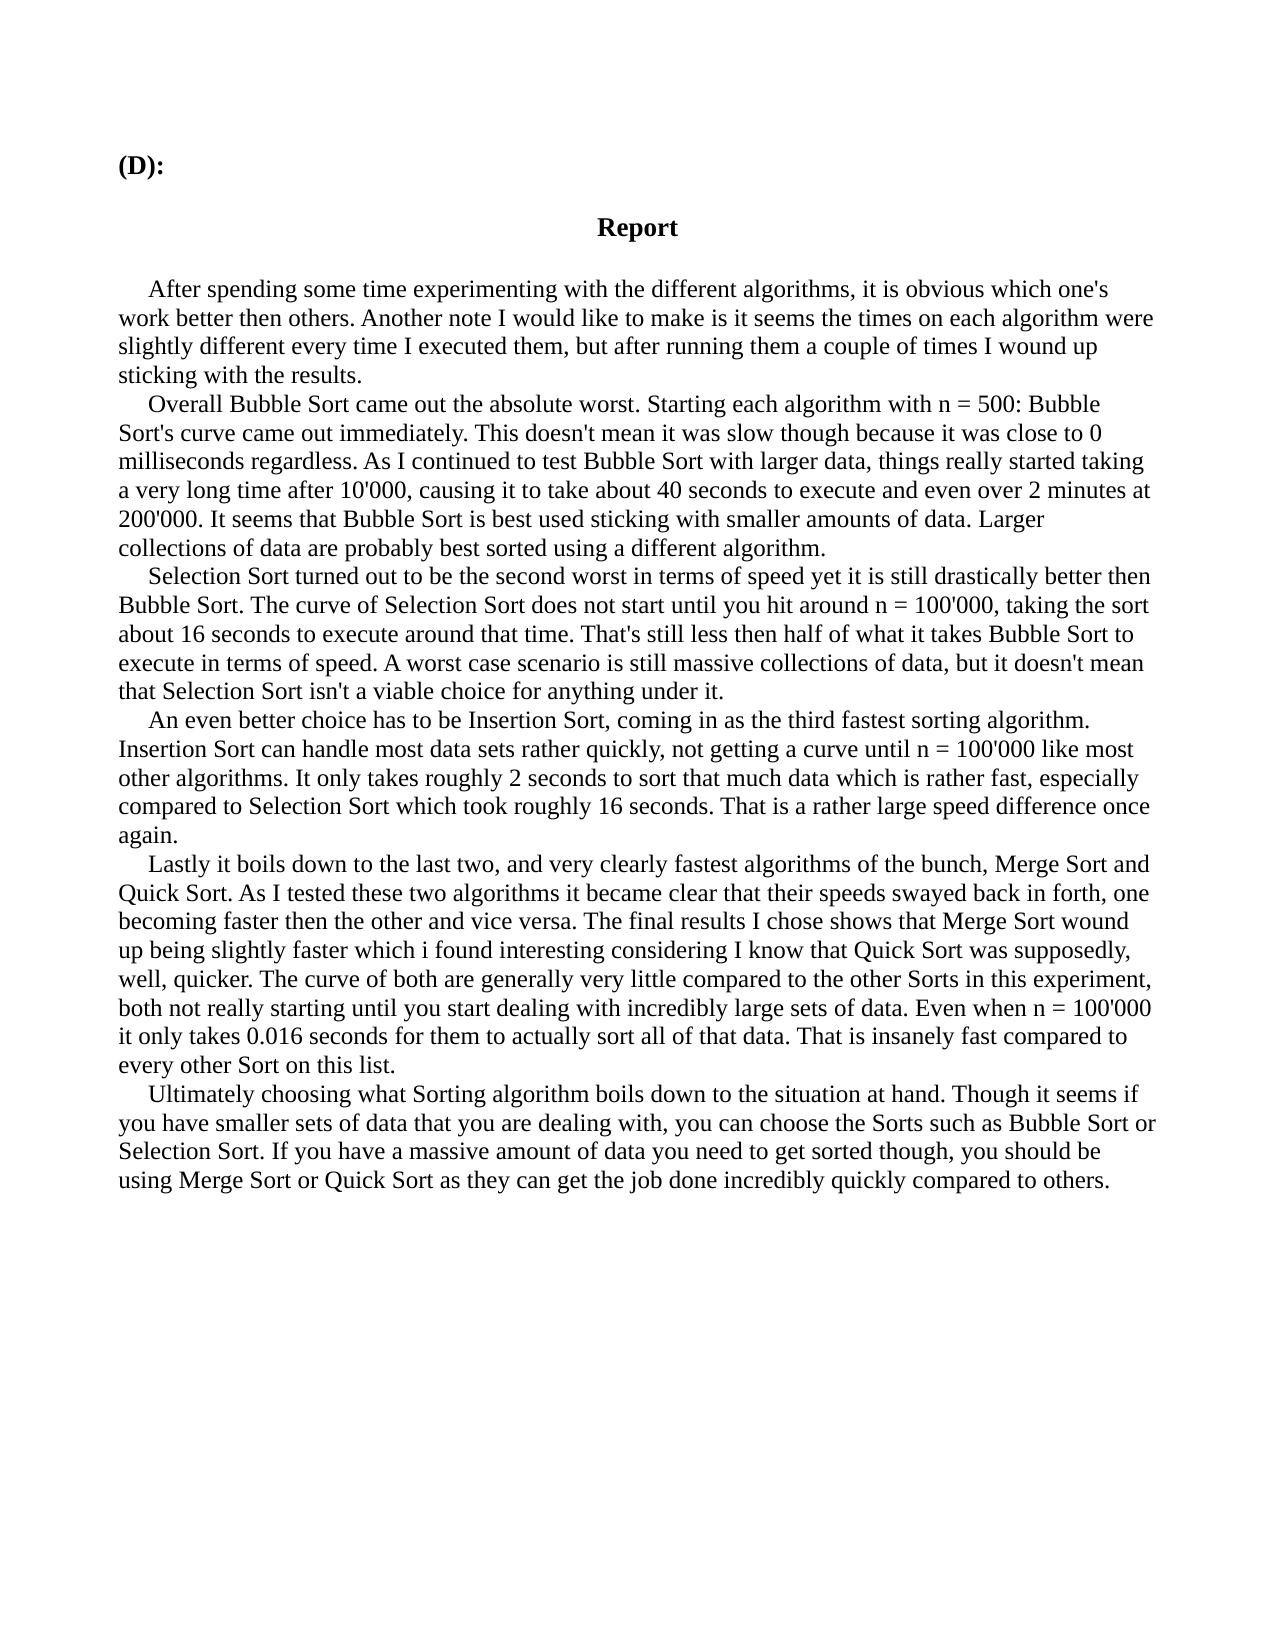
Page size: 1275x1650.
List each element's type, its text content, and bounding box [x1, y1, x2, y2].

text Selection Sort turned out to be the second worst in terms of speed yet it is still drastically better then Bubble Sort. The curve of Selection Sort does not start until you hit around n = 100'000, taking the sort about 16 seconds to execute around that time. That's still less then half of what it takes Bubble Sort to execute in terms of speed. A worst case scenario is still massive collections of data, but it doesn't mean that Selection Sort isn't a viable choice for anything under it. [118, 561, 1157, 705]
text (D): [118, 149, 1157, 180]
text Overall Bubble Sort came out the absolute worst. Starting each algorithm with n = 500: Bubble Sort's curve came out immediately. This doesn't mean it was slow though because it was close to 0 milliseconds regardless. As I continued to test Bubble Sort with larger data, things really started taking a very long time after 10'000, causing it to take about 40 seconds to execute and even over 2 minutes at 200'000. It seems that Bubble Sort is best used sticking with smaller amounts of data. Larger collections of data are probably best sorted using a different algorithm. [118, 389, 1157, 561]
text Report [118, 212, 1157, 243]
text An even better choice has to be Insertion Sort, coming in as the third fastest sorting algorithm. Insertion Sort can handle most data sets rather quickly, not getting a curve until n = 100'000 like most other algorithms. It only takes roughly 2 seconds to sort that much data which is rather fast, especially compared to Selection Sort which took roughly 16 seconds. That is a rather large speed difference once again. [118, 705, 1157, 849]
text Ultimately choosing what Sorting algorithm boils down to the situation at hand. Though it seems if you have smaller sets of data that you are dealing with, you can choose the Sorts such as Bubble Sort or Selection Sort. If you have a massive amount of data you need to get sorted though, you should be using Merge Sort or Quick Sort as they can get the job done incredibly quickly compared to others. [118, 1079, 1157, 1194]
text After spending some time experimenting with the different algorithms, it is obvious which one's work better then others. Another note I would like to make is it seems the times on each algorithm were slightly different every time I executed them, but after running them a couple of times I wound up sticking with the results. [118, 274, 1157, 389]
text Lastly it boils down to the last two, and very clearly fastest algorithms of the bunch, Merge Sort and Quick Sort. As I tested these two algorithms it became clear that their speeds swayed back in forth, one becoming faster then the other and vice versa. The final results I chose shows that Merge Sort wound up being slightly faster which i found interesting considering I know that Quick Sort was supposedly, well, quicker. The curve of both are generally very little compared to the other Sorts in this experiment, both not really starting until you start dealing with incredibly large sets of data. Even when n = 100'000 it only takes 0.016 seconds for them to actually sort all of that data. That is insanely fast compared to every other Sort on this list. [118, 849, 1157, 1079]
